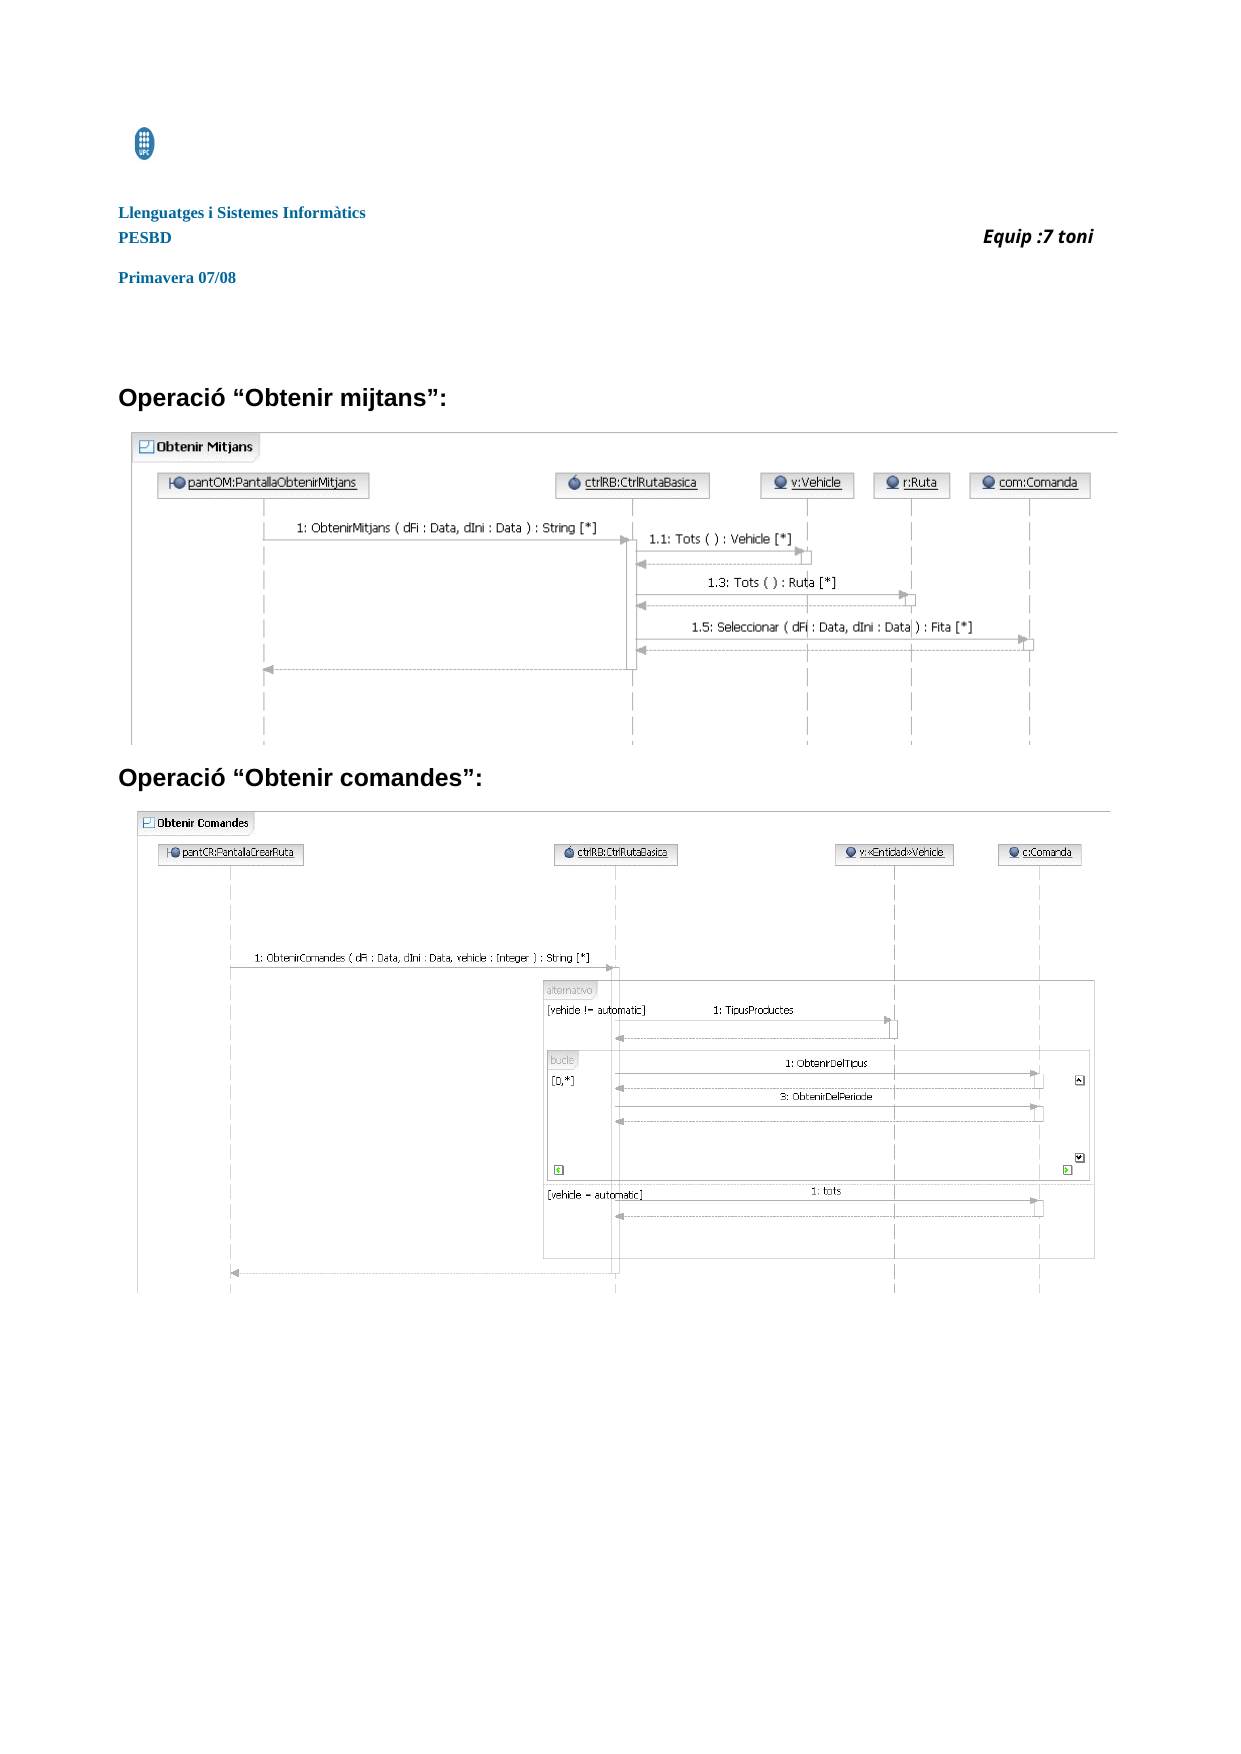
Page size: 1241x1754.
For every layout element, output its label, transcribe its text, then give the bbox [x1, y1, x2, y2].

subtitle Operació “Obtenir comandes”: [118, 449, 1122, 791]
picture [129, 803, 1111, 1293]
picture [122, 424, 1118, 745]
subtitle Operació “Obtenir mijtans”: [118, 383, 1122, 412]
